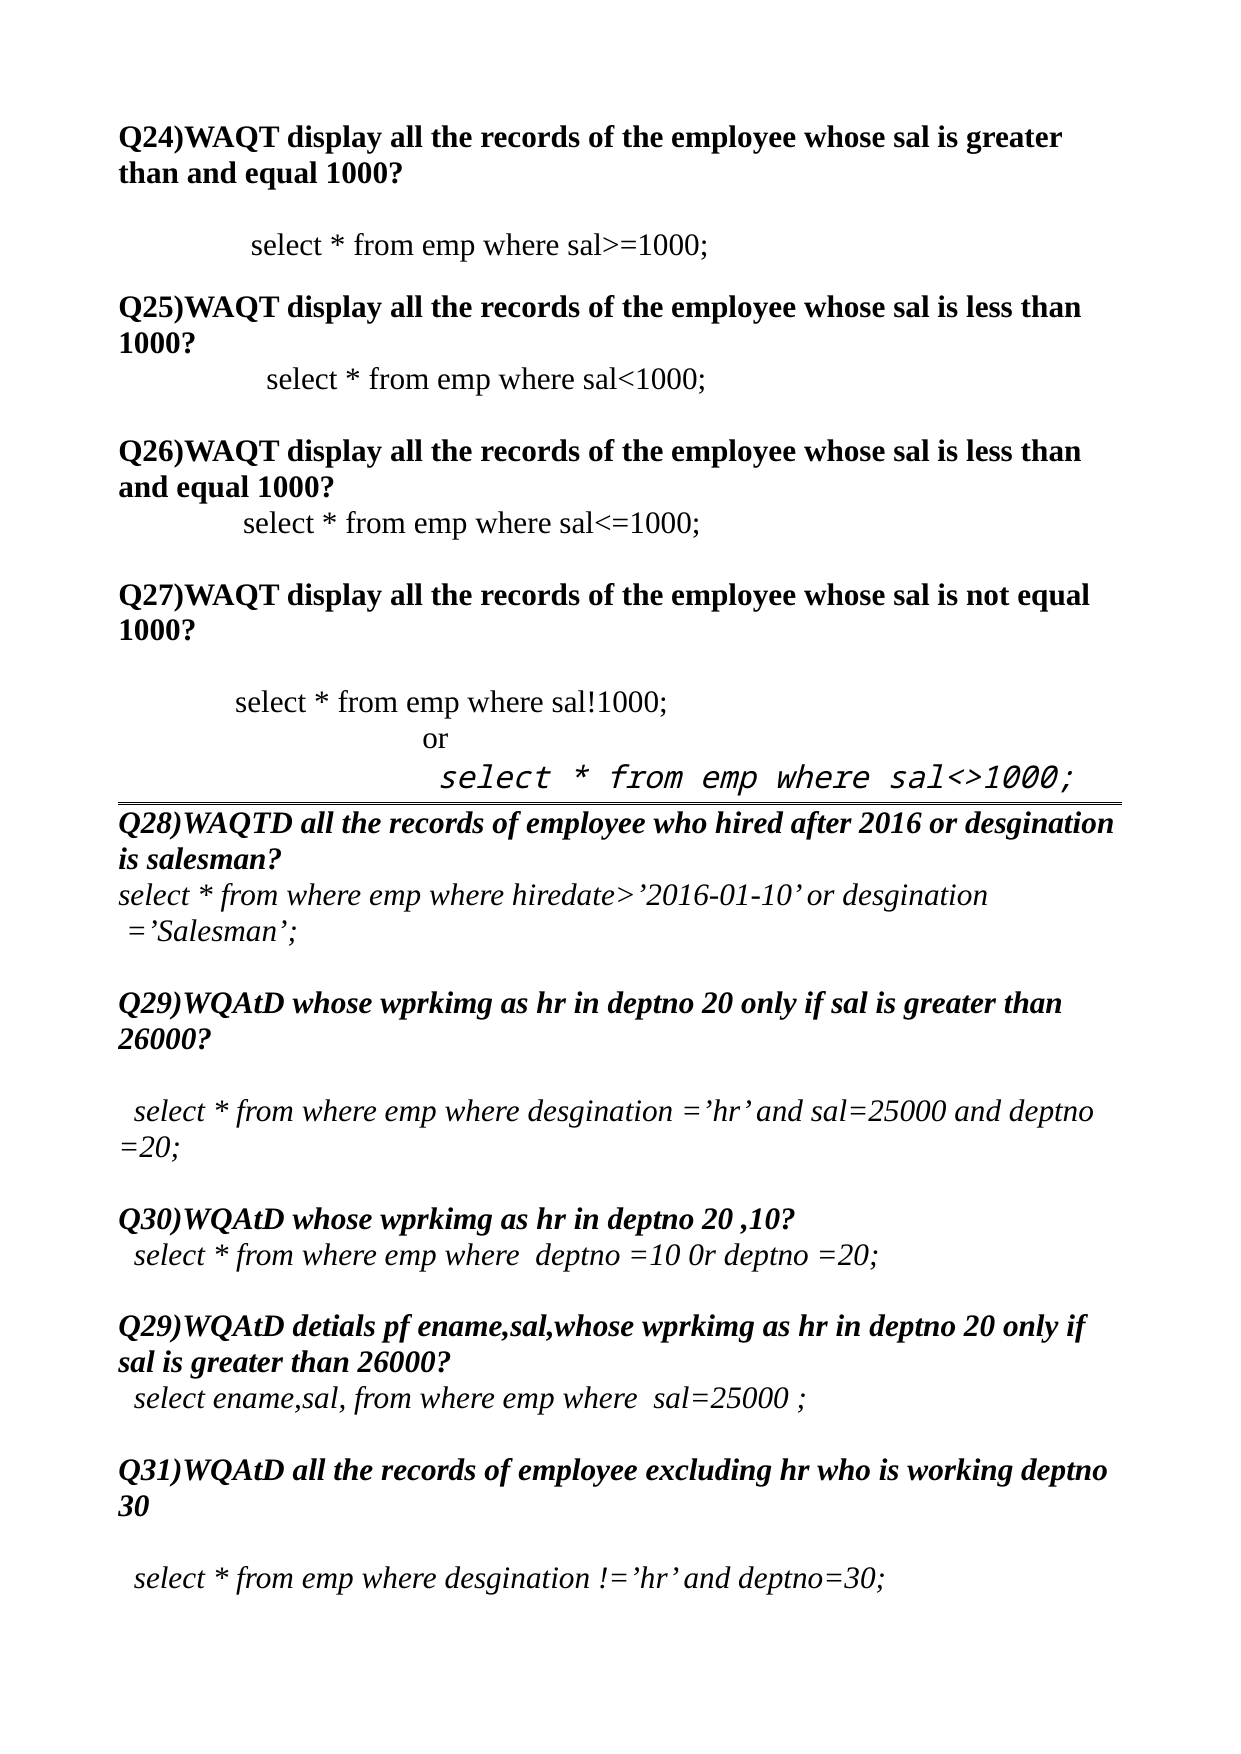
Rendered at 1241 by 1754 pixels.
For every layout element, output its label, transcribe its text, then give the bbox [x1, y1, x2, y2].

text select * from emp where sal>=1000; [118, 226, 1122, 262]
text Q29)WQAtD whose wprkimg as hr in deptno 20 only if sal is greater than 26000? [118, 984, 1122, 1056]
text Q30)WQAtD whose wprkimg as hr in deptno 20 ,10? [118, 1200, 1122, 1236]
text select ename,sal, from where emp where sal=25000 ; [118, 1379, 1122, 1416]
text Q29)WQAtD detials pf ename,sal,whose wprkimg as hr in deptno 20 only if sal is greater than 26000? [118, 1308, 1122, 1379]
text or [118, 719, 1122, 755]
text Q24)WAQT display all the records of the employee whose sal is greater than and equal 1000? [118, 118, 1122, 190]
text Q25)WAQT display all the records of the employee whose sal is less than 1000? [118, 288, 1122, 360]
text select * from emp where sal<=1000; [118, 504, 1122, 540]
text Q27)WAQT display all the records of the employee whose sal is not equal 1000? [118, 576, 1122, 648]
text Q28)WAQTD all the records of employee who hired after 2016 or desgination is salesman? [118, 805, 1122, 876]
text select * from emp where desgination !=’hr’ and deptno=30; [118, 1559, 1122, 1595]
text Q26)WAQT display all the records of the employee whose sal is less than and equal 1000? [118, 432, 1122, 504]
text select * from where emp where hiredate>’2016-01-10’ or desgination [118, 876, 1122, 912]
text =’Salesman’; [118, 912, 1122, 948]
text select * from emp where sal<>1000; [118, 755, 1122, 802]
text select * from emp where sal<1000; [118, 360, 1122, 396]
text select * from where emp where deptno =10 0r deptno =20; [118, 1236, 1122, 1272]
text Q31)WQAtD all the records of employee excluding hr who is working deptno 30 [118, 1451, 1122, 1523]
text select * from emp where sal!1000; [118, 683, 1122, 719]
text select * from where emp where desgination =’hr’ and sal=25000 and deptno =20; [118, 1092, 1122, 1164]
